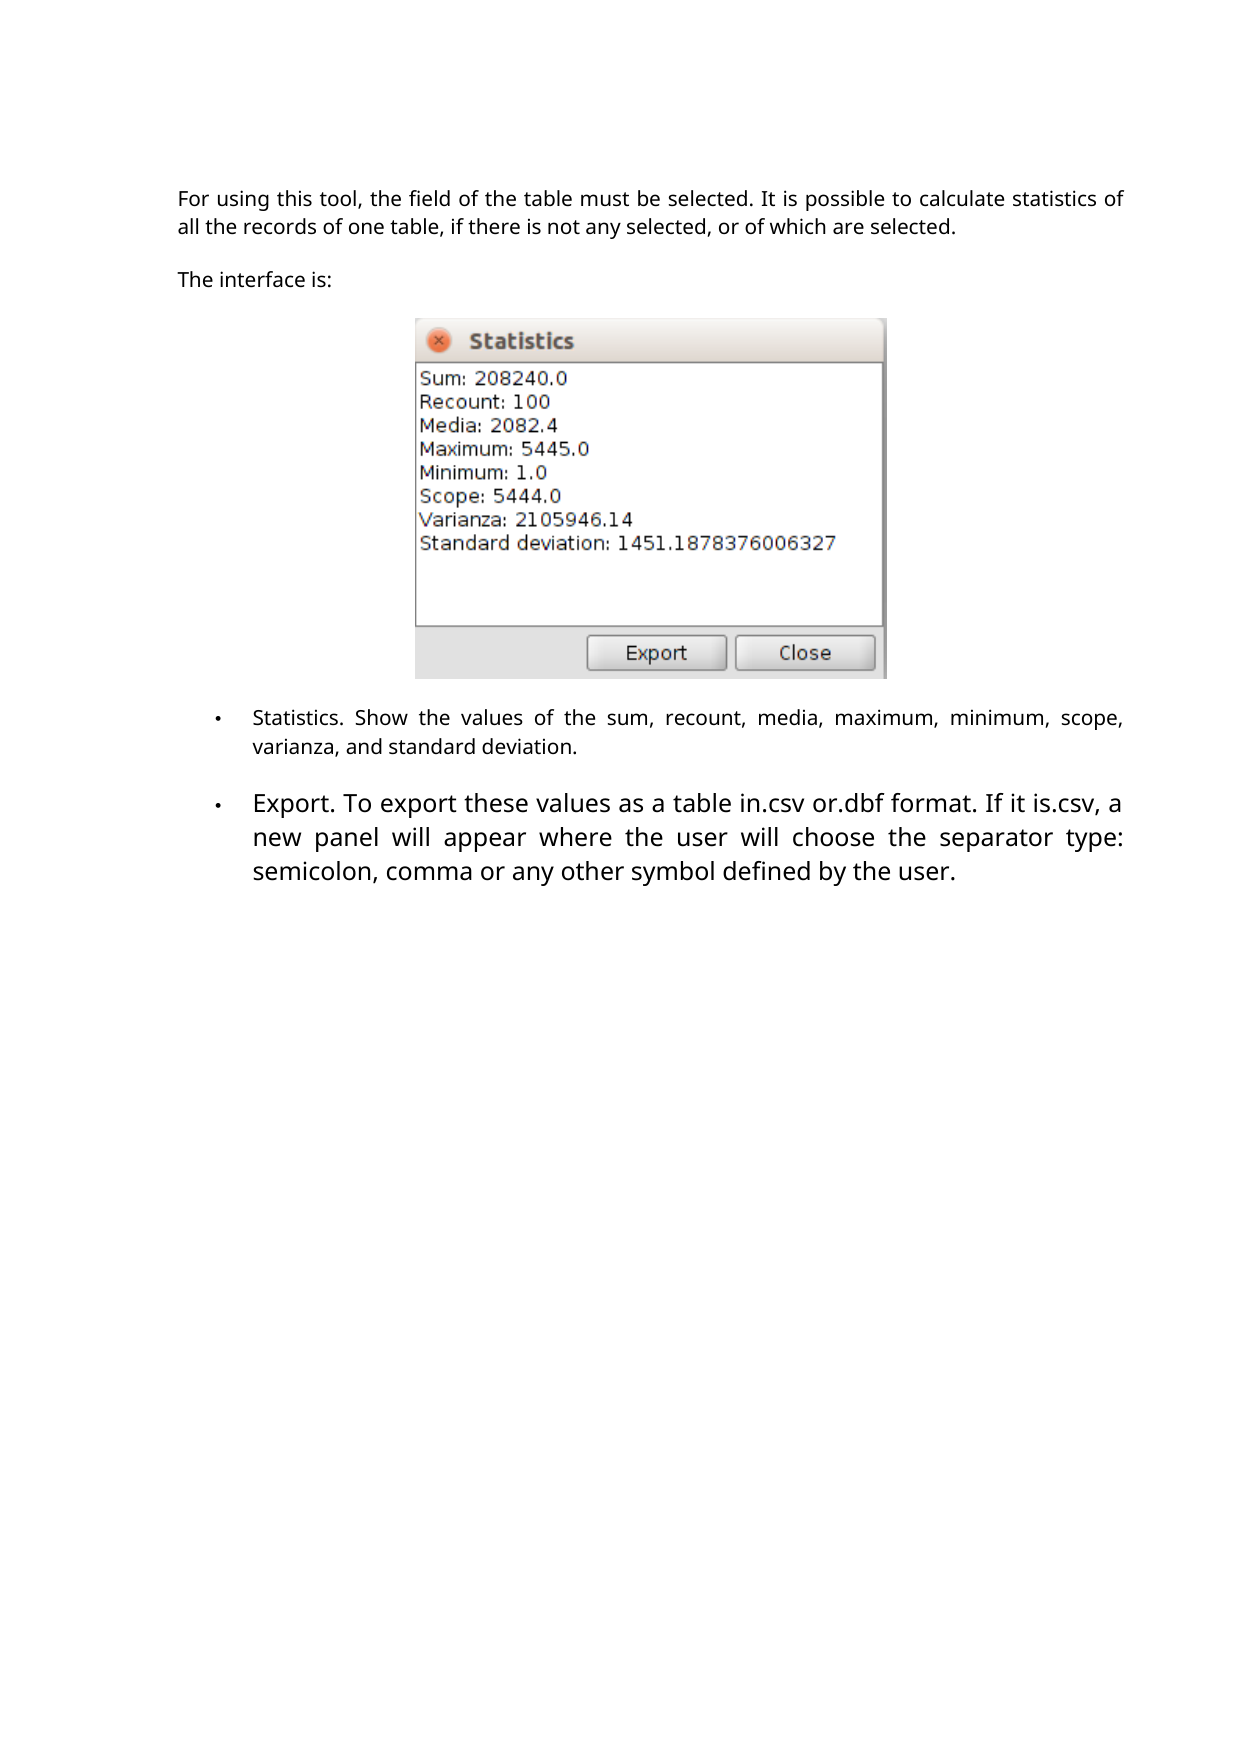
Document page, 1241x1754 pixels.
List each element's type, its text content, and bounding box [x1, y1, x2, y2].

list Export. To export these values as a table in.csv or.dbf format. If it is.csv, a new panel will appear where the user will choose the separator type: semicolon, comma or any other symbol defined by the user. [215, 785, 1125, 887]
text For using this tool, the field of the table must be selected. It is possible to calculate statistics of all the records of one table, if there is not any selected, or of which are selected. [177, 184, 1125, 241]
text The interface is: [177, 266, 1125, 294]
picture [415, 318, 887, 679]
list Statistics. Show the values of the sum, recount, media, maximum, minimum, scope, varianza, and standard deviation. [215, 703, 1125, 760]
